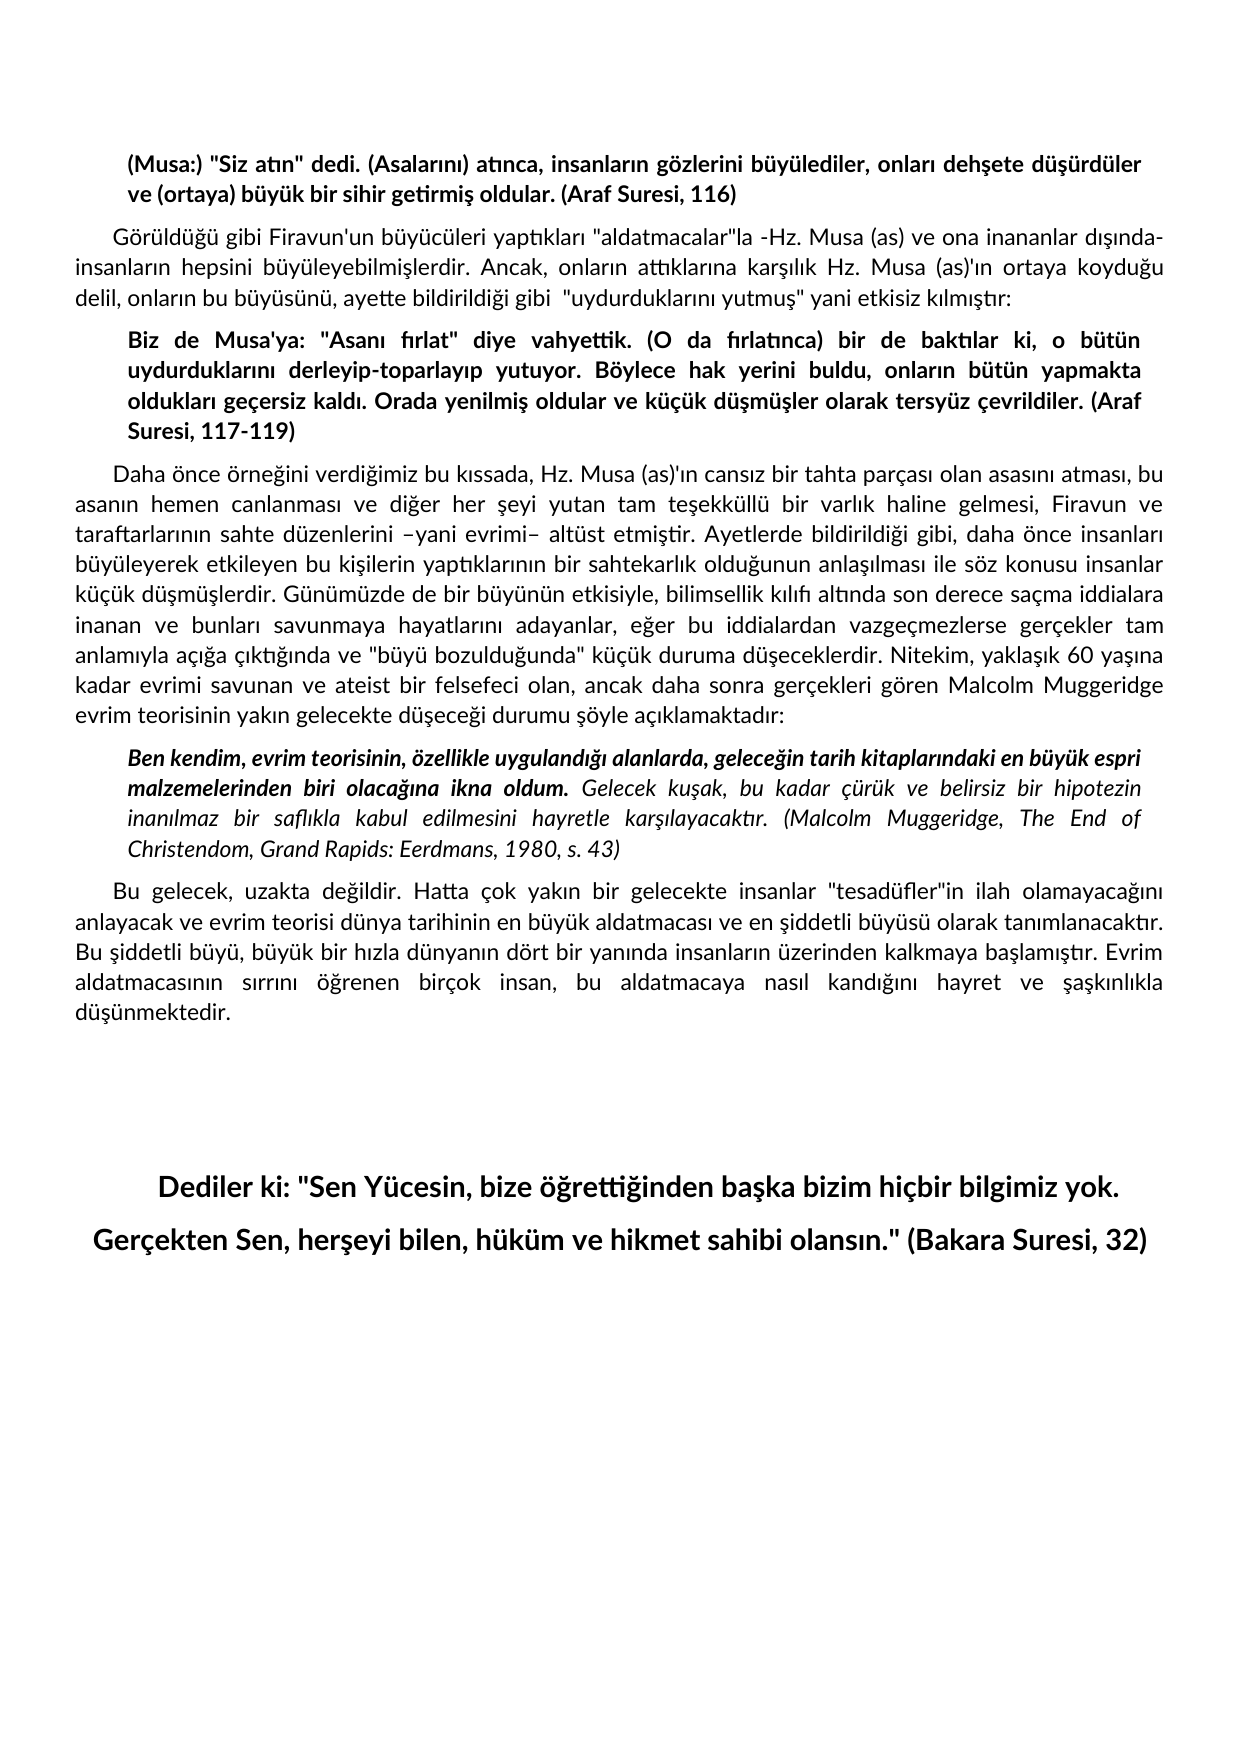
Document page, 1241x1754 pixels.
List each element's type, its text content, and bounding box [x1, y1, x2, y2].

text Daha önce örneğini verdiğimiz bu kıssada, Hz. Musa (as)'ın cansız bir tahta parçası olan asasını atması, bu asanın hemen canlanması ve diğer her şeyi yutan tam teşekküllü bir varlık haline gelmesi, Firavun ve taraftarlarının sahte düzenlerini –yani evrimi– altüst etmiştir. Ayetlerde bildirildiği gibi, daha önce insanları büyüleyerek etkileyen bu kişilerin yaptıklarının bir sahtekarlık olduğunun anlaşılması ile söz konusu insanlar küçük düşmüşlerdir. Günümüzde de bir büyünün etkisiyle, bilimsellik kılıfı altında son derece saçma iddialara inanan ve bunları savunmaya hayatlarını adayanlar, eğer bu iddialardan vazgeçmezlerse gerçekler tam anlamıyla açığa çıktığında ve "büyü bozulduğunda" küçük duruma düşeceklerdir. Nitekim, yaklaşık 60 yaşına kadar evrimi savunan ve ateist bir felsefeci olan, ancak daha sonra gerçekleri gören Malcolm Muggeridge evrim teorisinin yakın gelecekte düşeceği durumu şöyle açıklamaktadır: [75, 459, 1165, 728]
text Bu gelecek, uzakta değildir. Hatta çok yakın bir gelecekte insanlar "tesadüfler"in ilah olamayacağını anlayacak ve evrim teorisi dünya tarihinin en büyük aldatmacası ve en şiddetli büyüsü olarak tanımlanacaktır. Bu şiddetli büyü, büyük bir hızla dünyanın dört bir yanında insanların üzerinden kalkmaya başlamıştır. Evrim aldatmacasının sırrını öğrenen birçok insan, bu aldatmacaya nasıl kandığını hayret ve şaşkınlıkla düşünmektedir. [75, 877, 1165, 1025]
text Dediler ki: "Sen Yücesin, bize öğrettiğinden başka bizim hiçbir bilgimiz yok. Gerçekten Sen, herşeyi bilen, hüküm ve hikmet sahibi olansın." (Bakara Suresi, 32) [75, 1169, 1165, 1256]
text Biz de Musa'ya: "Asanı fırlat" diye vahyettik. (O da fırlatınca) bir de baktılar ki, o bütün uydurduklarını derleyip-toparlayıp yutuyor. Böylece hak yerini buldu, onların bütün yapmakta oldukları geçersiz kaldı. Orada yenilmiş oldular ve küçük düşmüşler olarak tersyüz çevrildiler. (Araf Suresi, 117-119) [127, 326, 1143, 444]
text (Musa:) "Siz atın" dedi. (Asalarını) atınca, insanların gözlerini büyülediler, onları dehşete düşürdüler ve (ortaya) büyük bir sihir getirmiş oldular. (Araf Suresi, 116) [127, 150, 1143, 208]
text Ben kendim, evrim teorisinin, özellikle uygulandığı alanlarda, geleceğin tarih kitaplarındaki en büyük espri malzemelerinden biri olacağına ikna oldum. Gelecek kuşak, bu kadar çürük ve belirsiz bir hipotezin inanılmaz bir saflıkla kabul edilmesini hayretle karşılayacaktır. (Malcolm Muggeridge, The End of Christendom, Grand Rapids: Eerdmans, 1980, s. 43) [127, 744, 1143, 862]
text Görüldüğü gibi Firavun'un büyücüleri yaptıkları "aldatmacalar"la -Hz. Musa (as) ve ona inananlar dışında- insanların hepsini büyüleyebilmişlerdir. Ancak, onların attıklarına karşılık Hz. Musa (as)'ın ortaya koyduğu delil, onların bu büyüsünü, ayette bildirildiği gibi "uydurduklarını yutmuş" yani etkisiz kılmıştır: [75, 223, 1165, 311]
